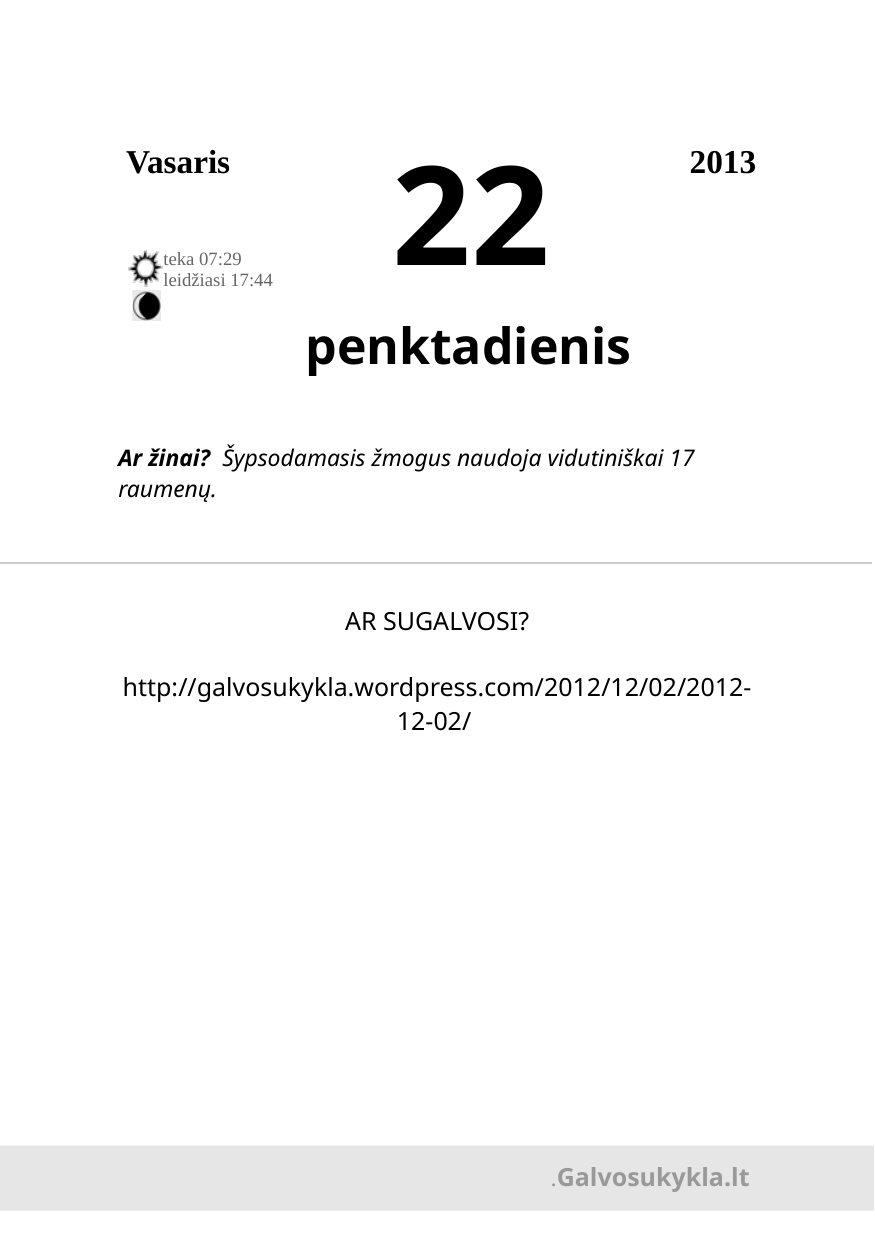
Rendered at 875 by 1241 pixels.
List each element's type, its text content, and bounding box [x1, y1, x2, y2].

text http://galvosukykla.wordpress.com/2012/12/02/2012-12-02/ [118, 669, 756, 737]
text AR SUGALVOSI? [118, 604, 756, 638]
table_header Vasaris teka 07:29 leidžiasi 17:44 [118, 118, 298, 287]
text Ar žinai? Šypsodamasis žmogus naudoja vidutiniškai 17 raumenų. [118, 442, 756, 504]
table_header [118, 288, 298, 379]
table_header 22 penktadienis [299, 118, 638, 379]
table_header 2013 [638, 118, 756, 379]
